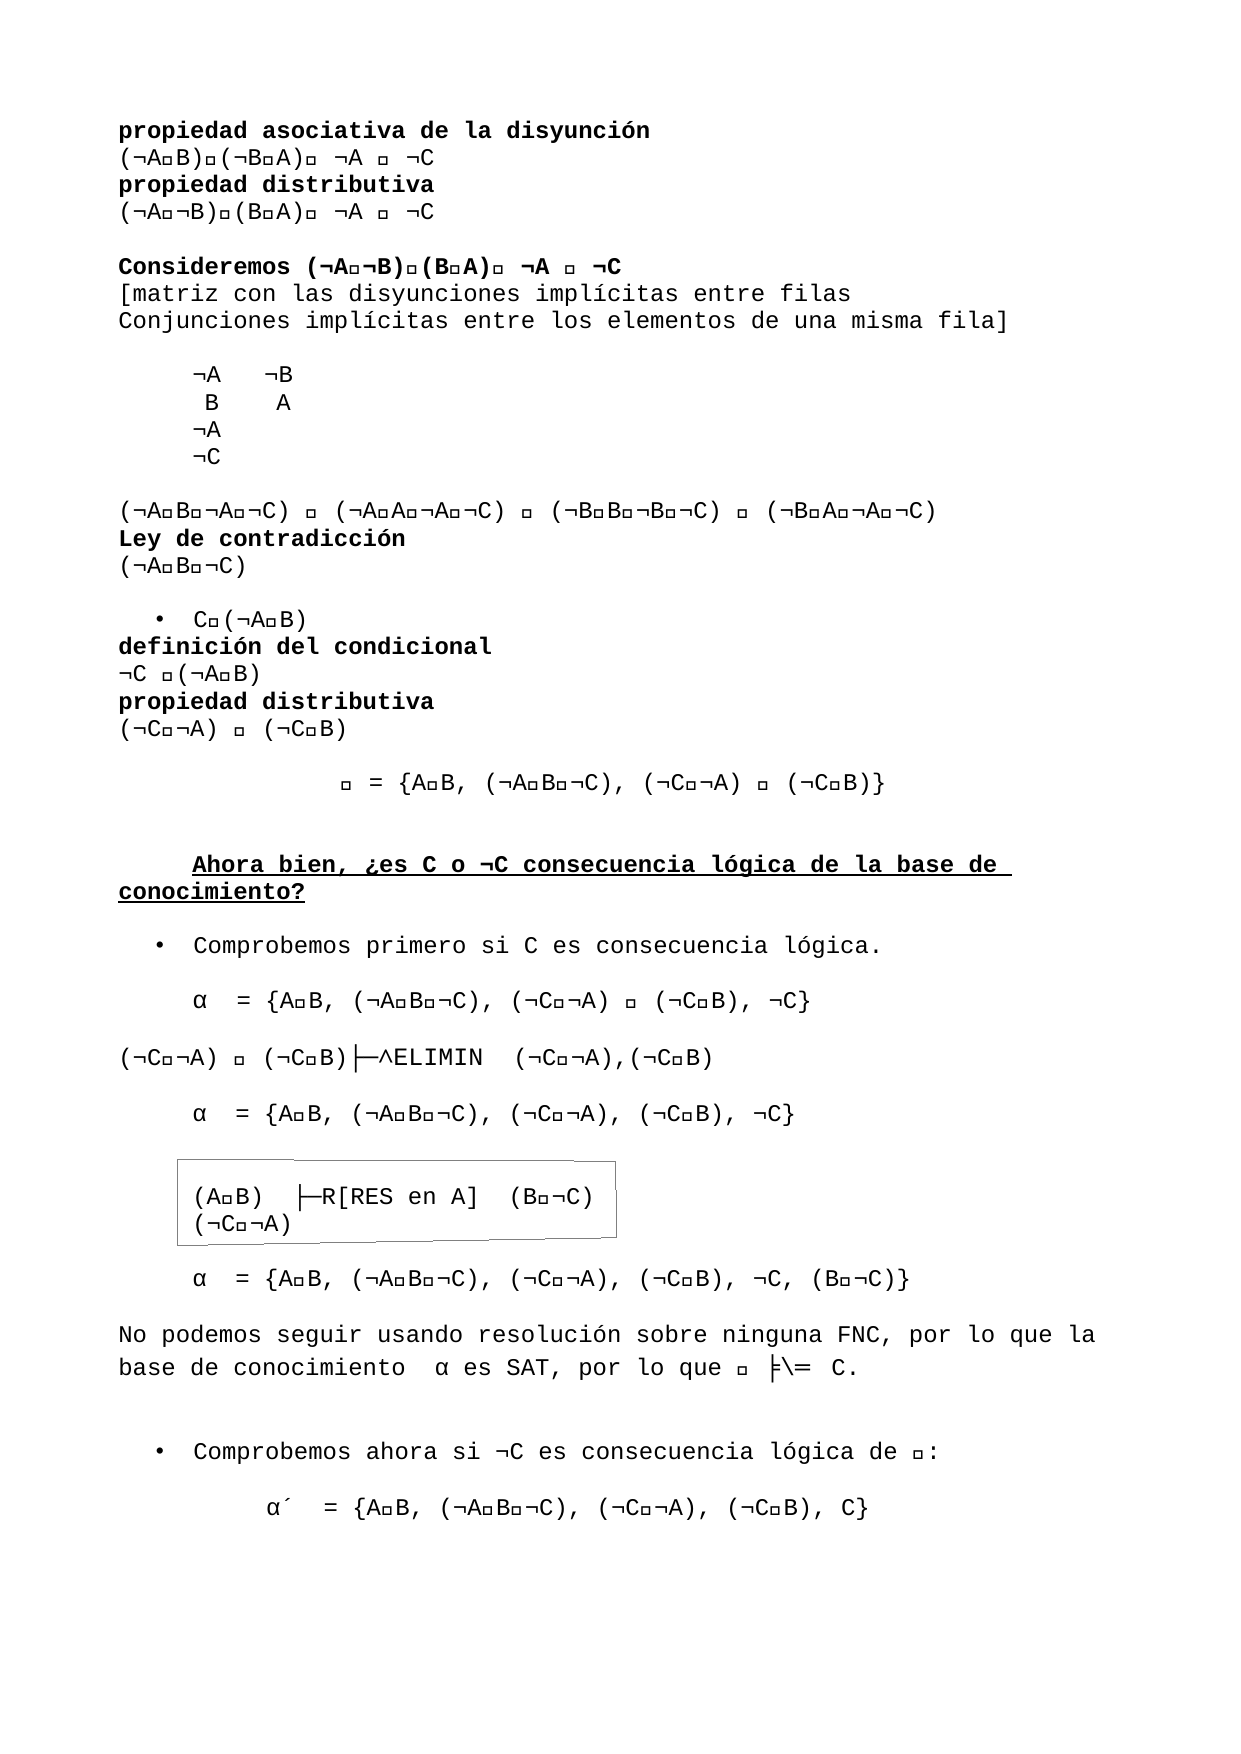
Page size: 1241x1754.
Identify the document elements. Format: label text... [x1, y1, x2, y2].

text propiedad distributiva [118, 172, 1122, 200]
text Ahora bien, ¿es C o ¬C consecuencia lógica de la base de conocimiento? [118, 852, 1122, 907]
list C(¬AB) [156, 607, 1122, 635]
text (AB) ├─R[RES en A] (B¬C) [118, 1184, 177, 1211]
list Comprobemos primero si C es consecuencia lógica. [156, 934, 1122, 961]
text [617, 1211, 1122, 1238]
text (¬AB)(¬BA) ¬A  ¬C [118, 145, 1122, 172]
text (AB) ├─R[RES en A] (B¬C) [300, 1184, 1122, 1211]
text (¬C¬A)  (¬CB) [118, 716, 1122, 743]
text Ley de contradicción [118, 526, 1122, 553]
text Consideremos (¬A¬B)(BA) ¬A  ¬C [118, 254, 1122, 281]
text (¬C¬A)  (¬CB)├─∧ELIMIN (¬C¬A),(¬CB) [118, 1045, 355, 1073]
text definición del condicional [118, 635, 1122, 662]
text α = {AB, (¬AB¬C), (¬C¬A)  (¬CB), ¬C} [118, 988, 1122, 1016]
text ¬A ¬B [118, 363, 1122, 390]
text ¬C [118, 444, 1122, 472]
text No podemos seguir usando resolución sobre ninguna FNC, por lo que la base de conocimiento α es SAT, por lo que  ╞\═ C. [118, 1322, 1122, 1383]
text (¬C¬A) [178, 1211, 616, 1238]
text B A [118, 390, 1122, 417]
text propiedad distributiva [118, 689, 1122, 716]
text α´ = {AB, (¬AB¬C), (¬C¬A), (¬CB), C} [118, 1495, 1122, 1522]
text α = {AB, (¬AB¬C), (¬C¬A), (¬CB), ¬C, (B¬C)} [118, 1267, 1122, 1294]
text (¬AB¬A¬C)  (¬AA¬A¬C)  (¬BB¬B¬C)  (¬BA¬A¬C) [118, 499, 1122, 526]
text (¬A¬B)(BA) ¬A  ¬C [118, 200, 1122, 227]
list Comprobemos ahora si ¬C es consecuencia lógica de : [156, 1439, 1122, 1467]
text (¬AB¬C) [118, 553, 1122, 580]
text propiedad asociativa de la disyunción [118, 118, 1122, 145]
text [matriz con las disyunciones implícitas entre filas [118, 281, 1122, 308]
text (AB) ├─R[RES en A] (B¬C) [178, 1184, 298, 1211]
text Conjunciones implícitas entre los elementos de una misma fila] [118, 308, 1122, 336]
text (¬C¬A)  (¬CB)├─∧ELIMIN (¬C¬A),(¬CB) [356, 1045, 1122, 1073]
text [118, 1211, 177, 1238]
text  = {AB, (¬AB¬C), (¬C¬A)  (¬CB)} [118, 771, 1122, 798]
text α = {AB, (¬AB¬C), (¬C¬A), (¬CB), ¬C} [118, 1101, 1122, 1129]
text ¬A [118, 417, 1122, 444]
text ¬C (¬AB) [118, 662, 1122, 689]
